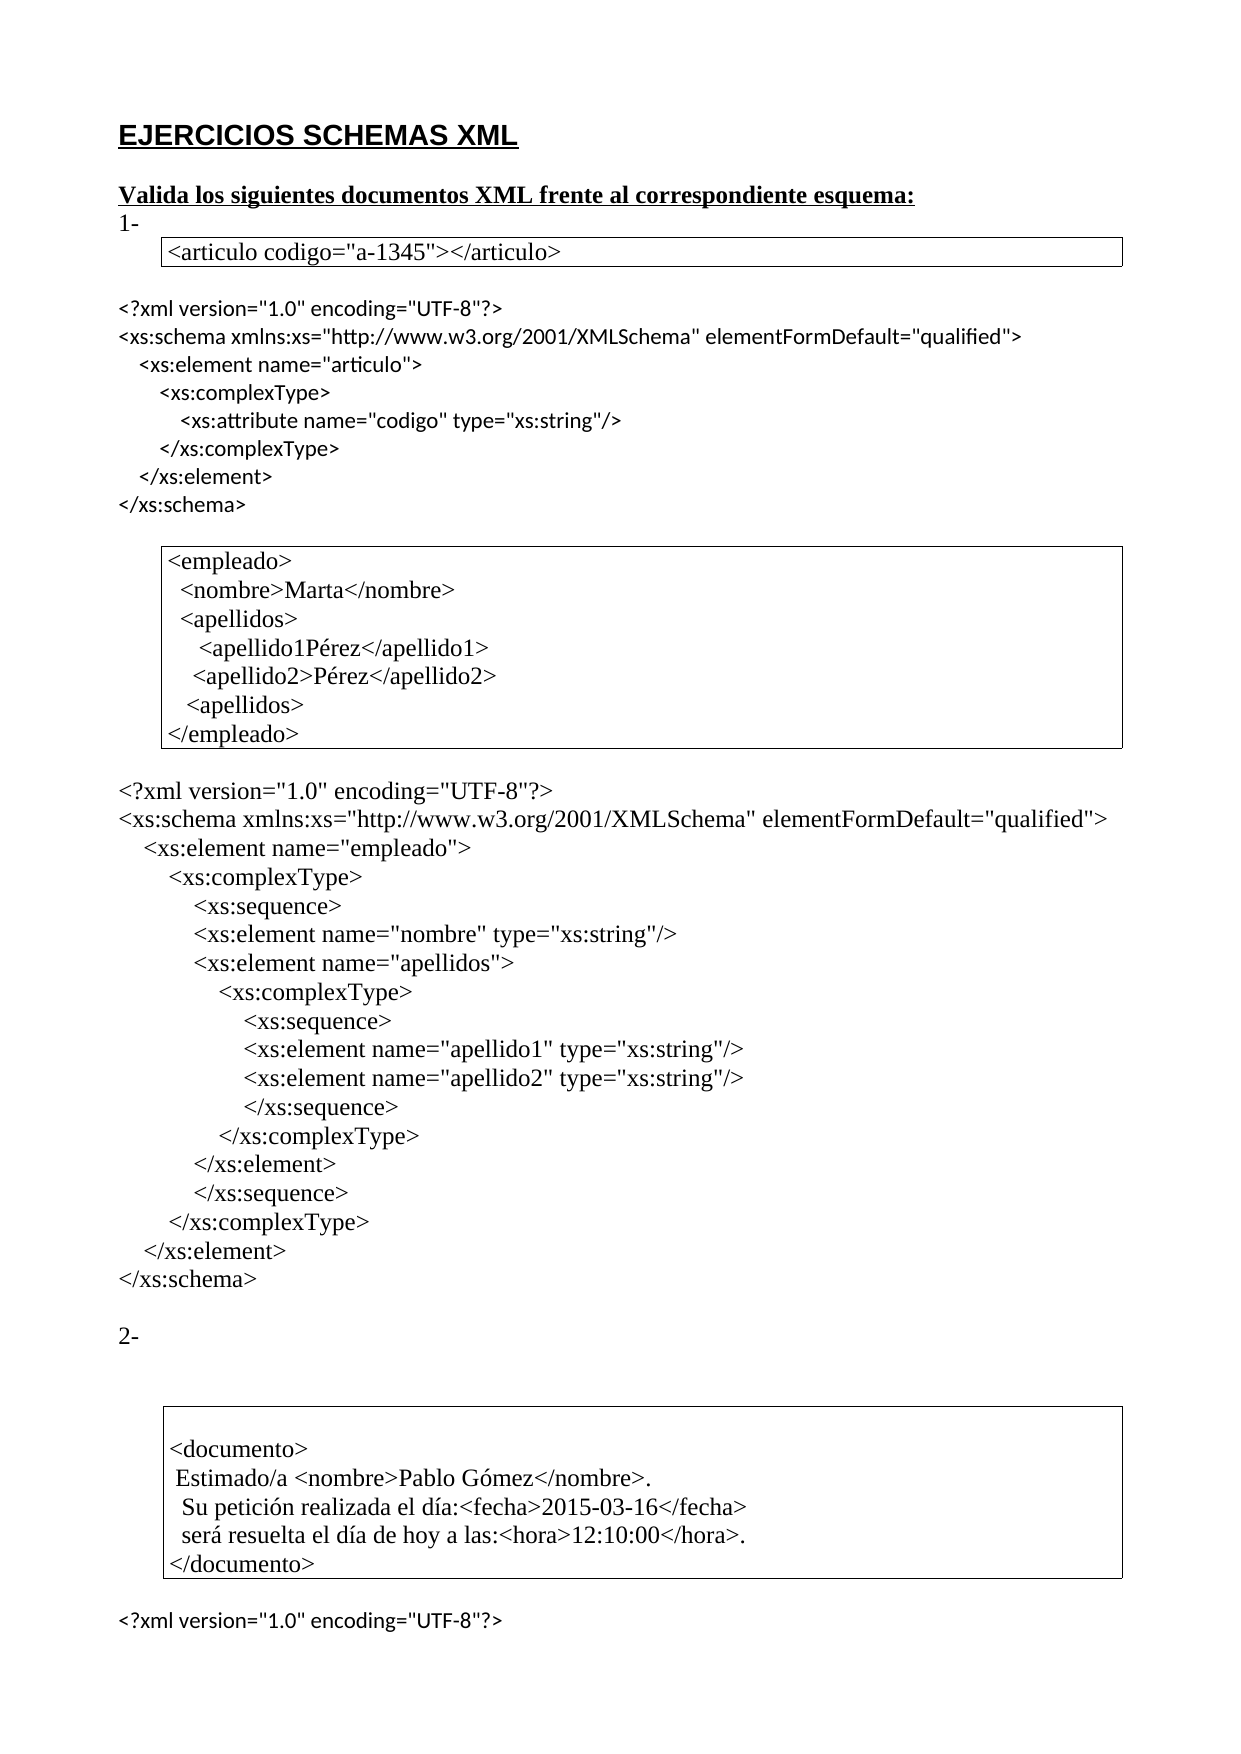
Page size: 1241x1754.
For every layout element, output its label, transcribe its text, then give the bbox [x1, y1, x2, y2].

text <xs:complexType> [118, 977, 1122, 1006]
text <xs:element name="articulo"> [118, 350, 1122, 378]
text <xs:complexType> [118, 378, 1122, 406]
text <xs:sequence> [118, 1006, 1122, 1034]
text 2- [118, 1321, 1122, 1350]
text <xs:attribute name="codigo" type="xs:string"/> [118, 406, 1122, 434]
text </xs:element> [118, 1236, 1122, 1264]
text <xs:element name="nombre" type="xs:string"/> [118, 919, 1122, 948]
text <xs:schema xmlns:xs="http://www.w3.org/2001/XMLSchema" elementFormDefault="qualified"> [118, 322, 1122, 350]
text </xs:complexType> [118, 1207, 1122, 1236]
table_header <articulo codigo="a-1345"></articulo> [162, 238, 1122, 266]
text </xs:schema> [118, 1264, 1122, 1293]
text <xs:element name="apellidos"> [118, 948, 1122, 977]
text </xs:schema> [118, 490, 1122, 518]
text <?xml version="1.0" encoding="UTF-8"?> [118, 294, 1122, 322]
text </xs:sequence> [118, 1178, 1122, 1207]
text </xs:sequence> [118, 1092, 1122, 1121]
text <xs:schema xmlns:xs="http://www.w3.org/2001/XMLSchema" elementFormDefault="qualified"> [118, 804, 1122, 833]
table_header <documento> Estimado/a <nombre>Pablo Gómez</nombre>. Su petición realizada el día:<fecha>2015-03-16</fecha> será resuelta el día de hoy a las:<hora>12:10:00</hora>. </documento> [164, 1407, 1122, 1578]
text </xs:element> [118, 462, 1122, 490]
text Valida los siguientes documentos XML frente al correspondiente esquema: [118, 180, 1122, 208]
text 1- [118, 208, 1122, 237]
text </xs:complexType> [118, 1121, 1122, 1149]
text <?xml version="1.0" encoding="UTF-8"?> [118, 776, 1122, 804]
text <?xml version="1.0" encoding="UTF-8"?> [118, 1606, 1122, 1634]
text </xs:complexType> [118, 434, 1122, 462]
text <xs:element name="apellido2" type="xs:string"/> [118, 1063, 1122, 1092]
text <xs:element name="apellido1" type="xs:string"/> [118, 1034, 1122, 1063]
text <xs:sequence> [118, 891, 1122, 919]
text </xs:element> [118, 1149, 1122, 1178]
text EJERCICIOS SCHEMAS XML [118, 118, 1122, 152]
text <xs:element name="empleado"> [118, 833, 1122, 862]
text <xs:complexType> [118, 862, 1122, 891]
table_header <empleado> <nombre>Marta</nombre> <apellidos> <apellido1Pérez</apellido1> <apellido2>Pérez</apellido2> <apellidos> </empleado> [162, 547, 1122, 748]
